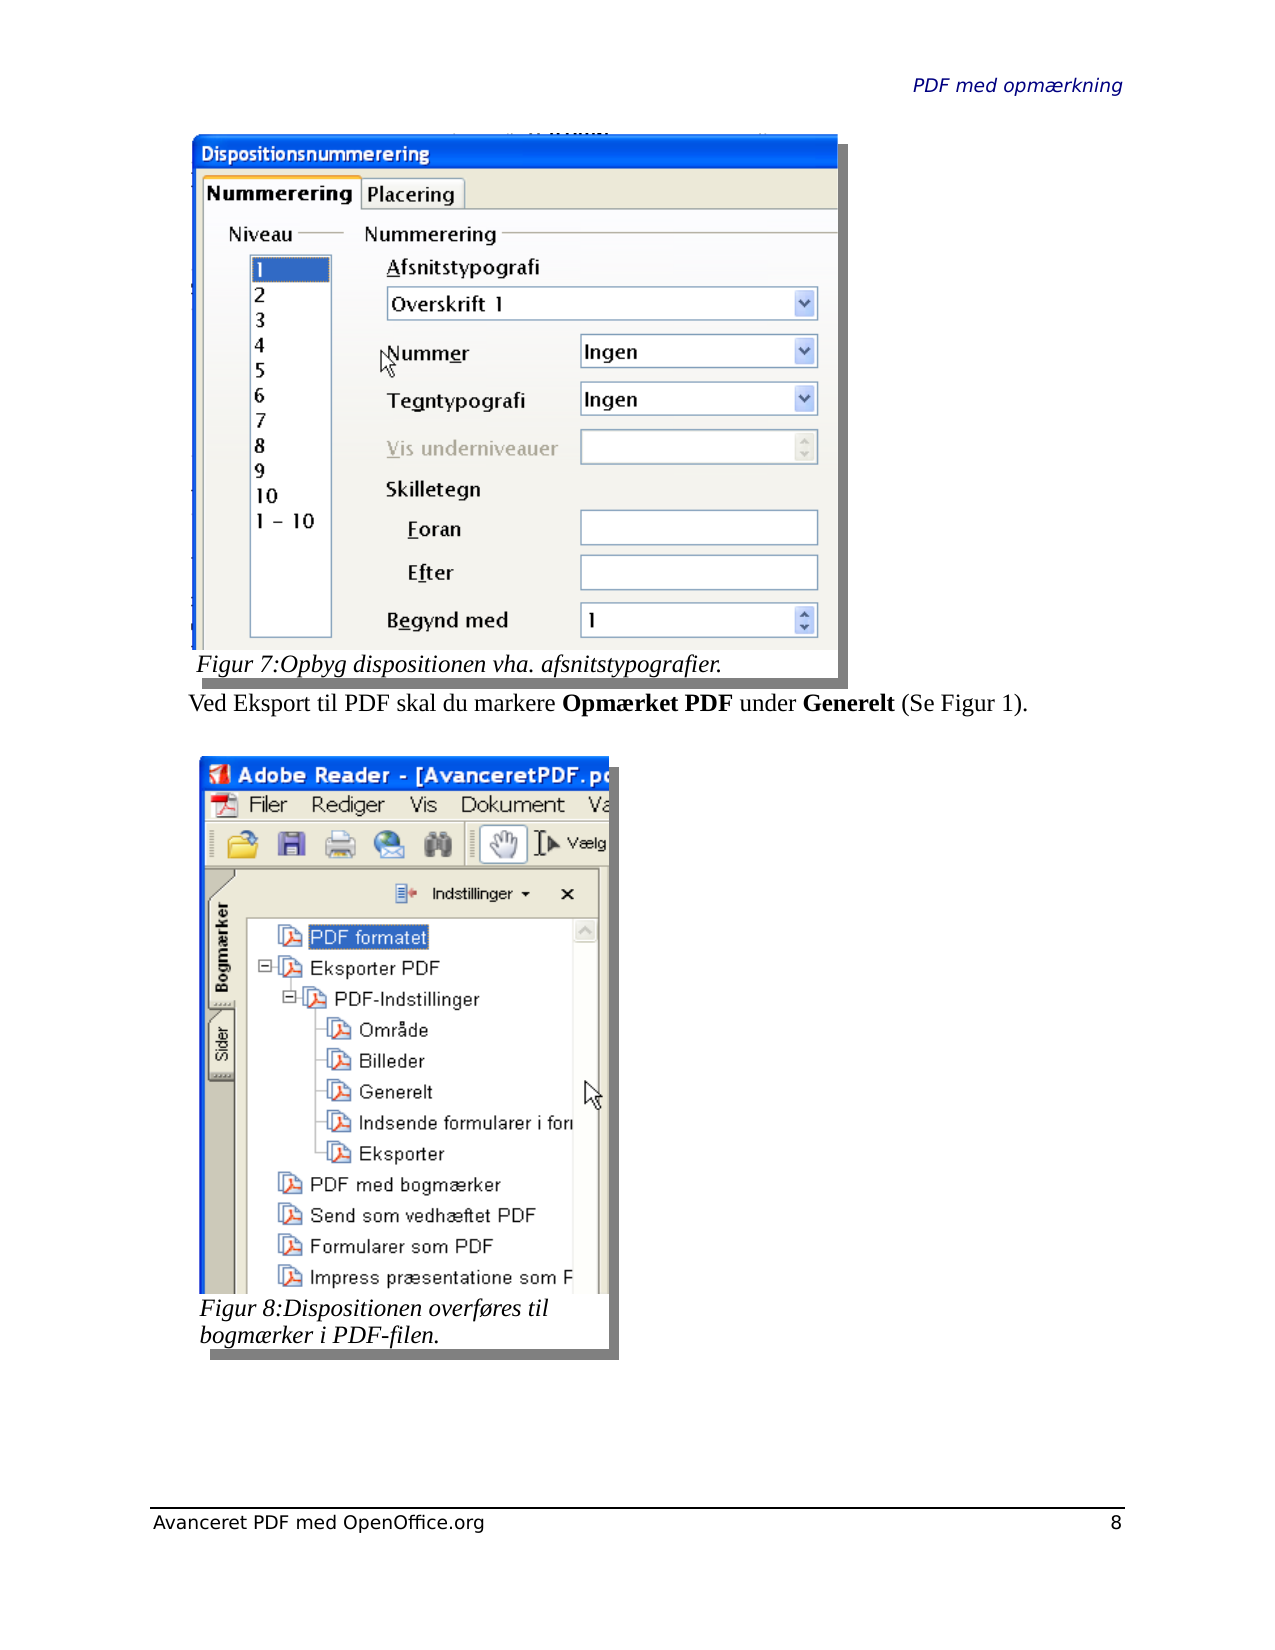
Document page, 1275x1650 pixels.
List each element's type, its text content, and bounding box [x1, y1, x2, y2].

picture [191, 133, 838, 650]
picture [199, 756, 609, 1294]
text Ved Eksport til PDF skal du markere Opmærket PDF under Generelt (Se Figur 1). [188, 134, 1125, 717]
text Figur 8:Dispositionen overføres til bogmærker i PDF-filen. [199, 1294, 609, 1349]
text Figur 7:Opbyg dispositionen vha. afsnitstypografier. [196, 650, 837, 677]
